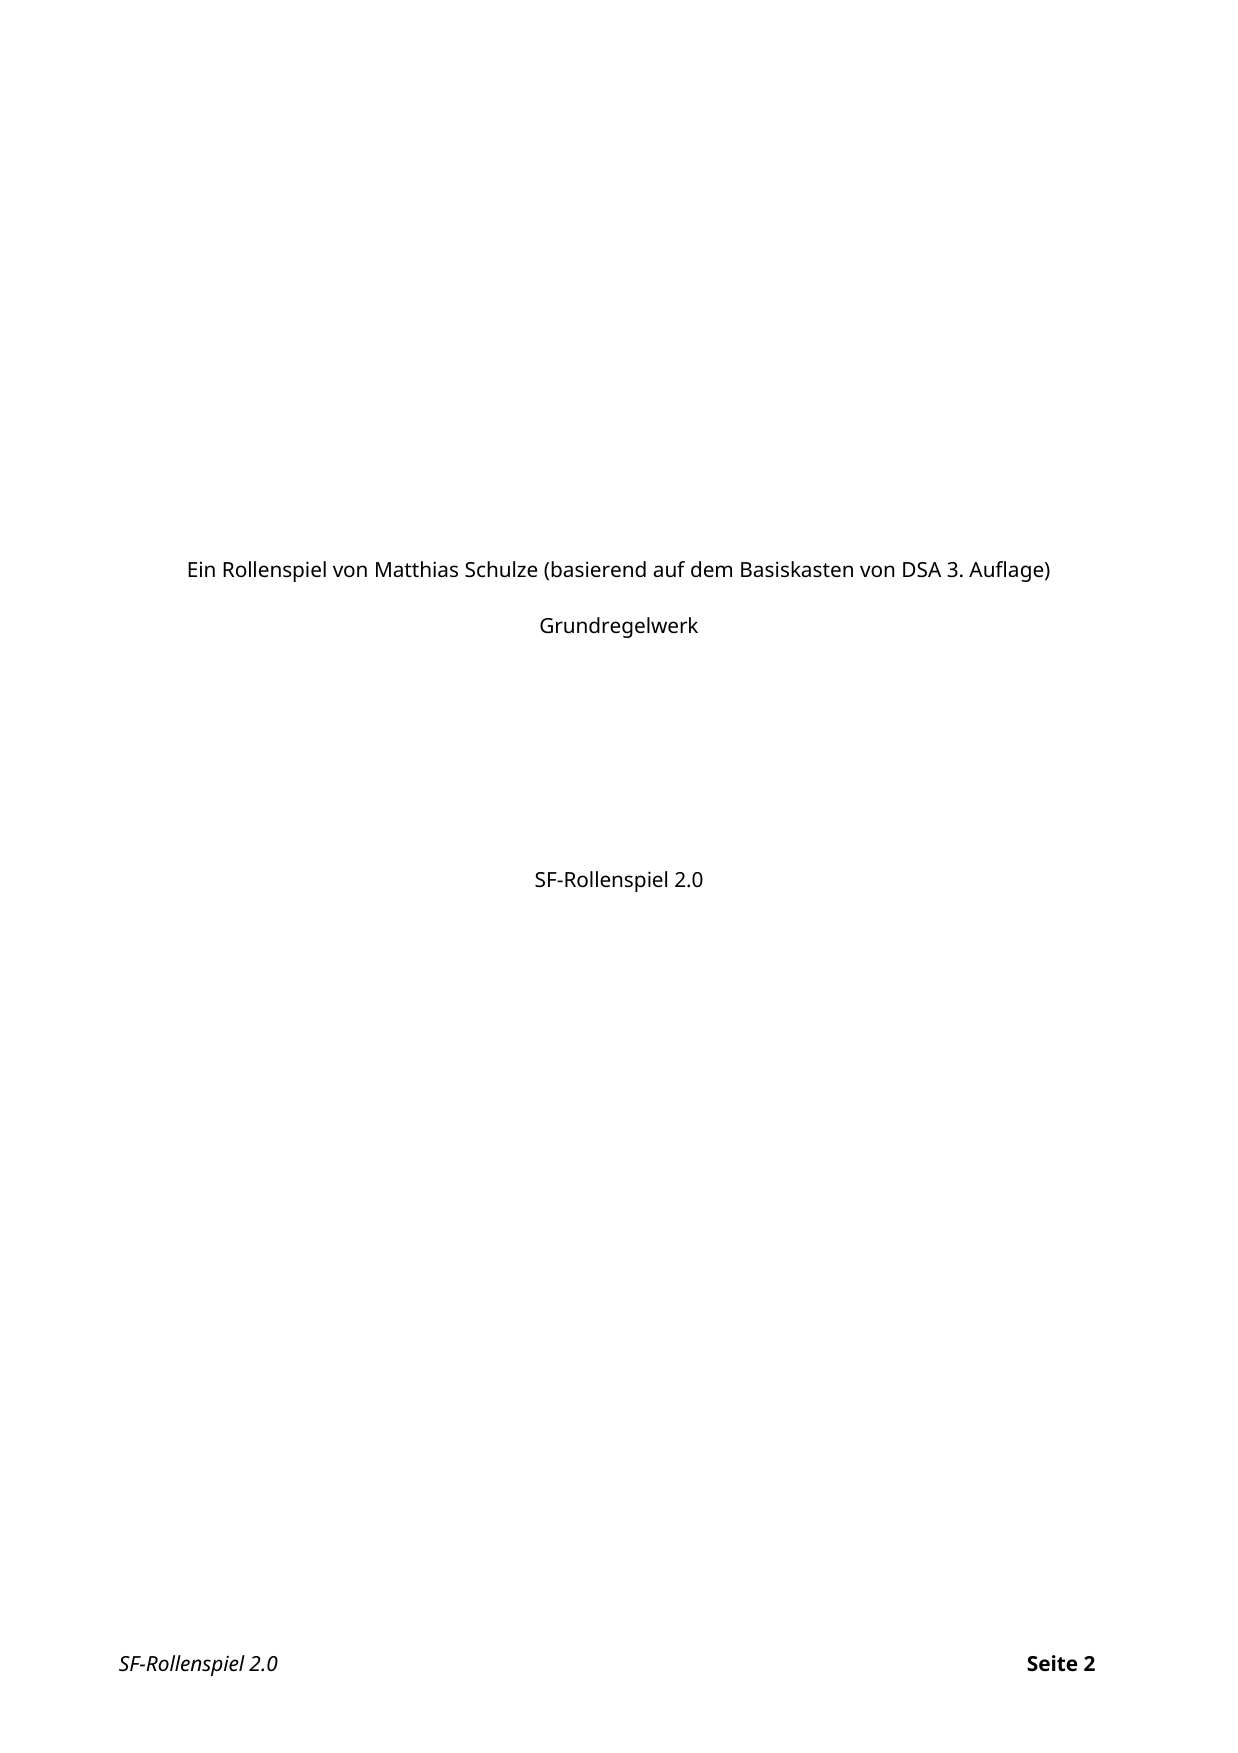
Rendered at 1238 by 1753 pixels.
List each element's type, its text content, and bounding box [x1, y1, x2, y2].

text SF-Rollenspiel 2.0 [119, 865, 1119, 894]
text Ein Rollenspiel von Matthias Schulze (basierend auf dem Basiskasten von DSA 3. Auflage) [119, 555, 1119, 583]
text Grundregelwerk [119, 611, 1119, 639]
